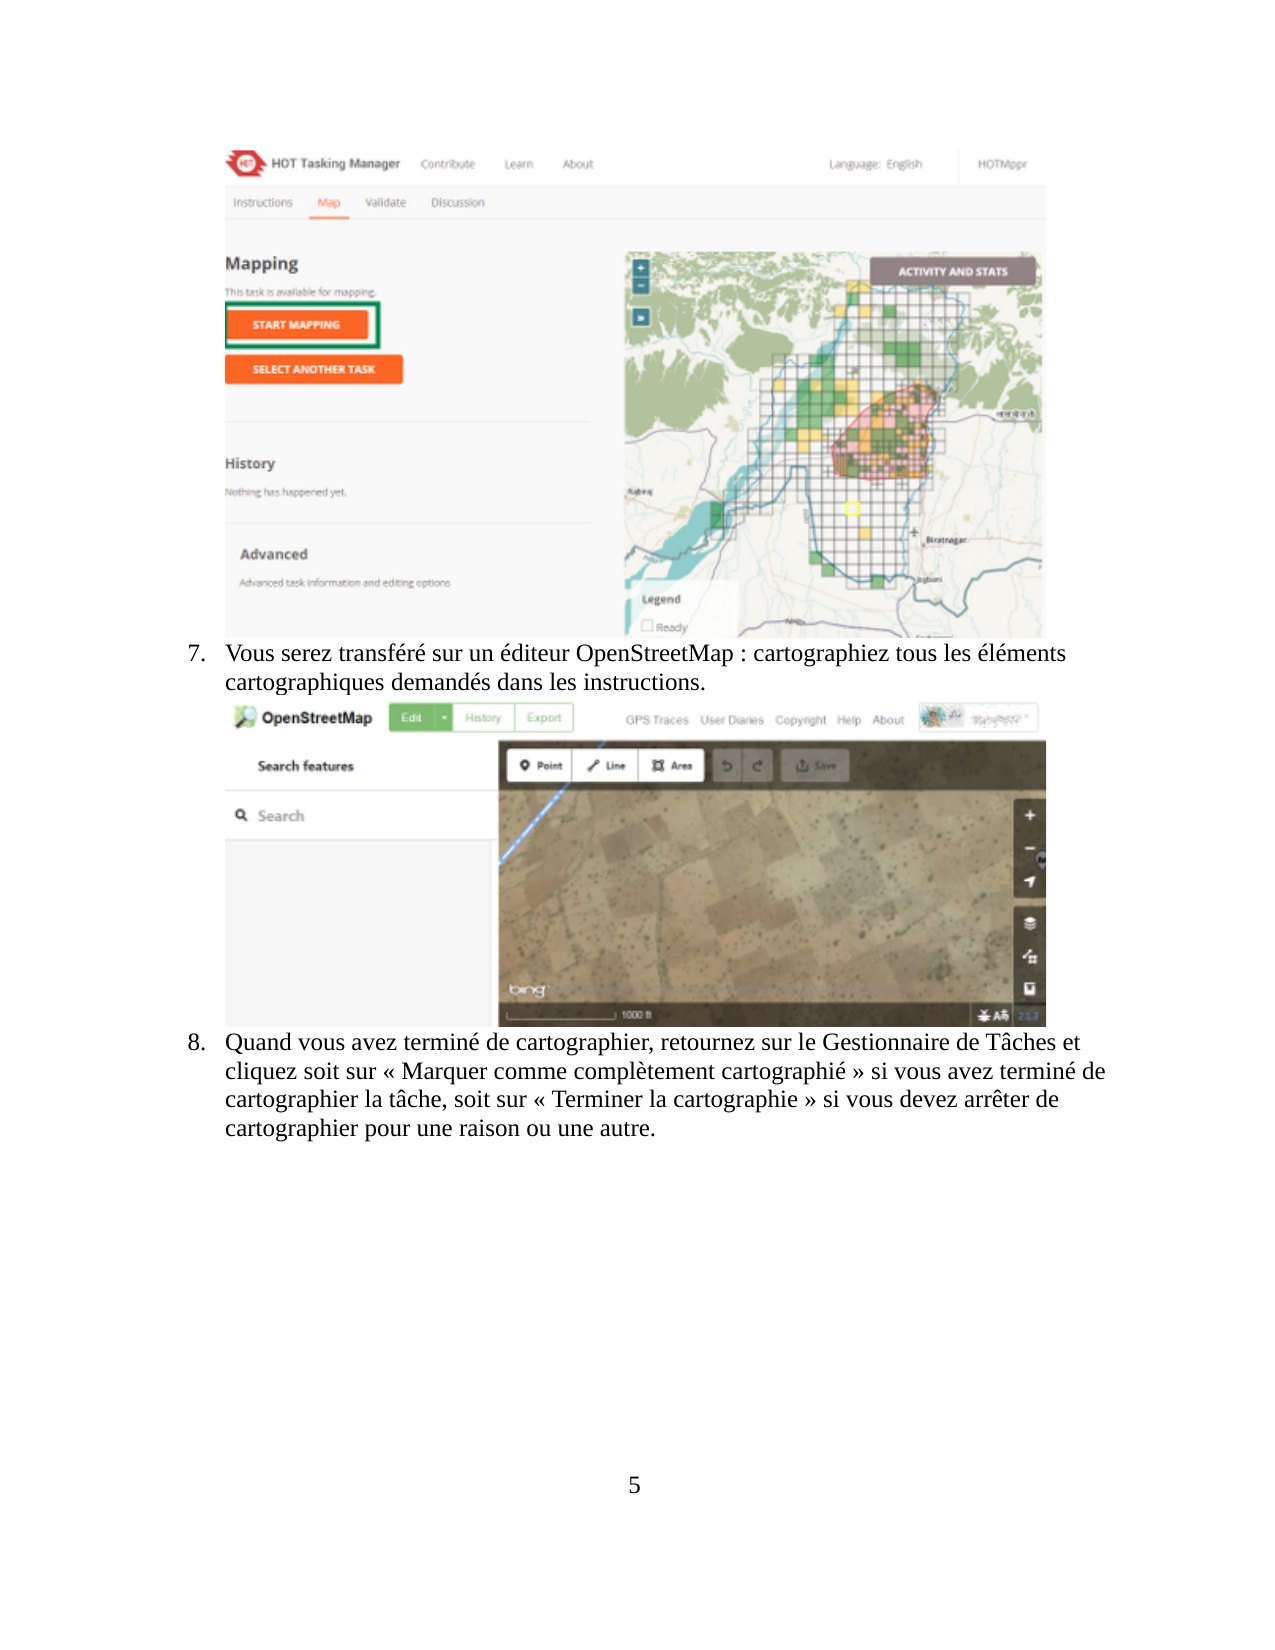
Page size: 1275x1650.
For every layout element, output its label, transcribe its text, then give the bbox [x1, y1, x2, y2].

list [187, 150, 225, 638]
list Vous serez transféré sur un éditeur OpenStreetMap : cartographiez tous les éléments cartographiques demandés dans les instructions. [187, 638, 1125, 1027]
list Quand vous avez terminé de cartographier, retournez sur le Gestionnaire de Tâches et cliquez soit sur « Marquer comme complètement cartographié » si vous avez terminé de cartographier la tâche, soit sur « Terminer la cartographie » si vous devez arrêter de cartographier pour une raison ou une autre. [187, 1027, 1125, 1142]
list [1047, 150, 1125, 638]
picture [225, 695, 1047, 1027]
picture [225, 150, 1047, 638]
